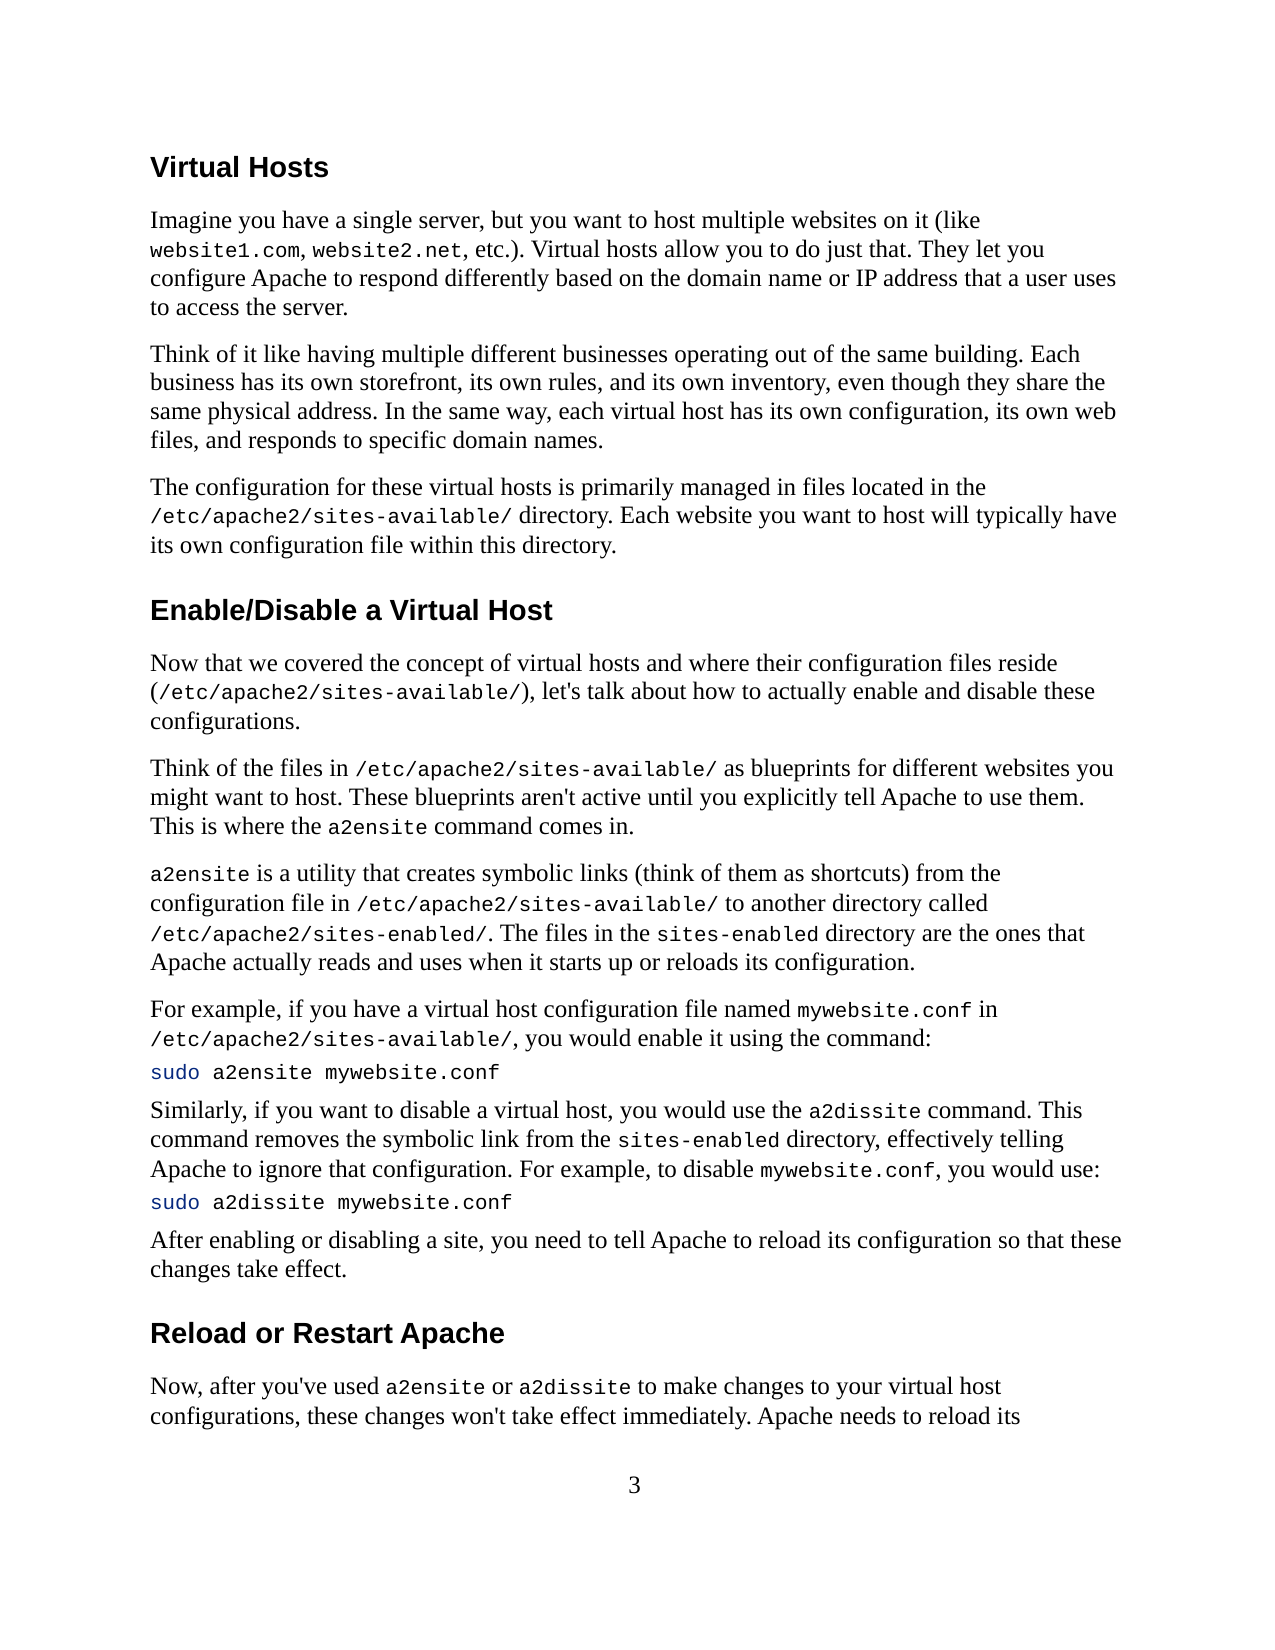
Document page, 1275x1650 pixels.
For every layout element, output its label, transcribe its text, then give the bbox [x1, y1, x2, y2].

text Imagine you have a single server, but you want to host multiple websites on it (like website1.com, website2.net, etc.). Virtual hosts allow you to do just that. They let you configure Apache to respond differently based on the domain name or IP address that a user uses to access the server. [150, 205, 1125, 321]
subtitle Reload or Restart Apache [150, 1316, 1125, 1350]
text The configuration for these virtual hosts is primarily managed in files located in the /etc/apache2/sites-available/ directory. Each website you want to host will typically have its own configuration file within this directory. [150, 472, 1125, 559]
text Think of it like having multiple different businesses operating out of the same building. Each business has its own storefront, its own rules, and its own inventory, even though they share the same physical address. In the same way, each virtual host has its own configuration, its own web files, and responds to specific domain names. [150, 339, 1125, 454]
text sudo a2dissite mywebsite.conf [150, 1192, 1125, 1216]
text sudo a2ensite mywebsite.conf [150, 1062, 1125, 1086]
text a2ensite is a utility that creates symbolic links (think of them as shortcuts) from the configuration file in /etc/apache2/sites-available/ to another directory called /etc/apache2/sites-enabled/. The files in the sites-enabled directory are the ones that Apache actually reads and uses when it starts up or reloads its configuration. [150, 858, 1125, 976]
text For example, if you have a virtual host configuration file named mywebsite.conf in /etc/apache2/sites-available/, you would enable it using the command: [150, 994, 1125, 1053]
text Now, after you've used a2ensite or a2dissite to make changes to your virtual host configurations, these changes won't take effect immediately. Apache needs to reload its [150, 1371, 1125, 1430]
text Similarly, if you want to disable a virtual host, you would use the a2dissite command. This command removes the symbolic link from the sites-enabled directory, effectively telling Apache to ignore that configuration. For example, to disable mywebsite.conf, you would use: [150, 1095, 1125, 1183]
subtitle Enable/Disable a Virtual Host [150, 593, 1125, 626]
text After enabling or disabling a site, you need to tell Apache to reload its configuration so that these changes take effect. [150, 1225, 1125, 1282]
text Now that we covered the concept of virtual hosts and where their configuration files reside (/etc/apache2/sites-available/), let's talk about how to actually enable and disable these configurations. [150, 648, 1125, 735]
text Think of the files in /etc/apache2/sites-available/ as blueprints for different websites you might want to host. These blueprints aren't active until you explicitly tell Apache to use them. This is where the a2ensite command comes in. [150, 753, 1125, 841]
subtitle Virtual Hosts [150, 150, 1125, 183]
